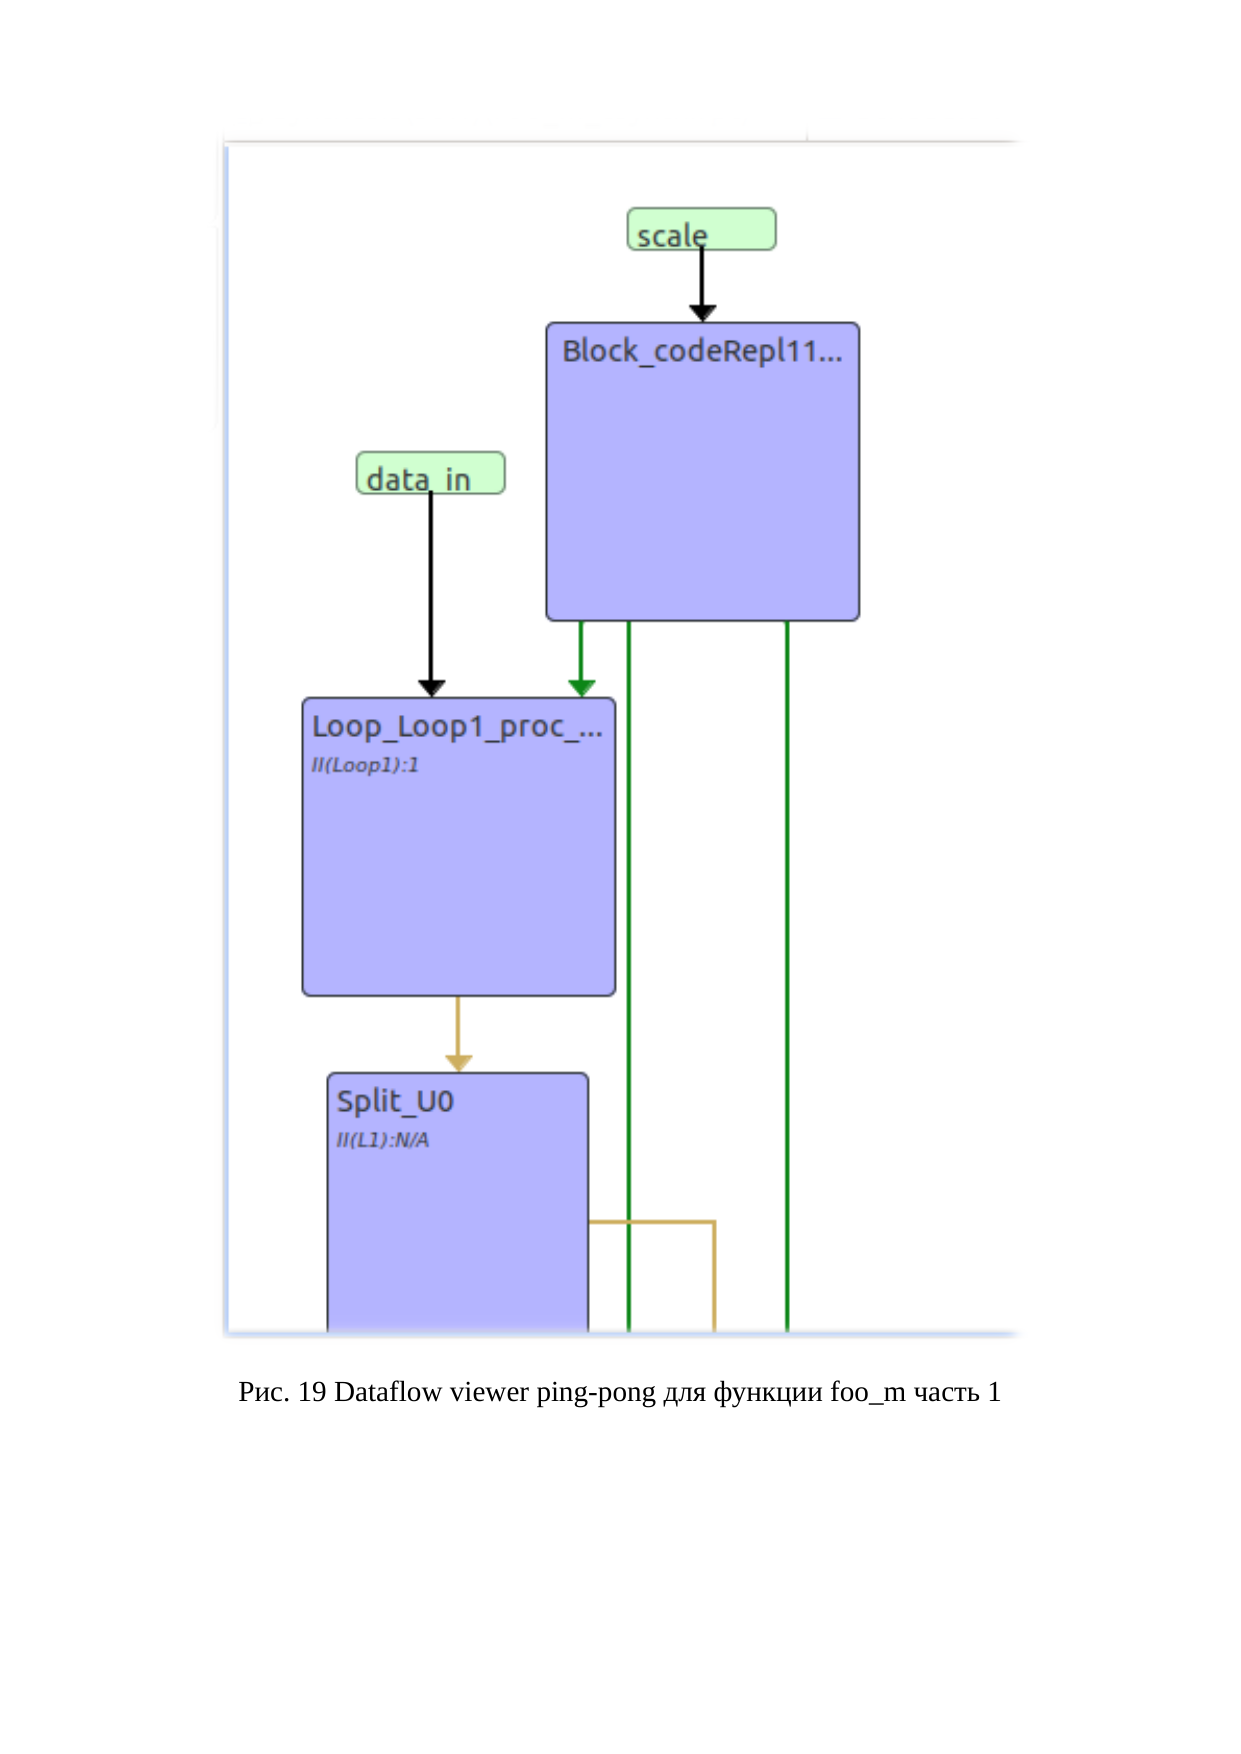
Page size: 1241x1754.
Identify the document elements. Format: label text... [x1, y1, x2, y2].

picture [202, 118, 1038, 1358]
text Рис. 19 Dataflow viewer ping-pong для функции foo_m часть 1 [118, 118, 1122, 1408]
